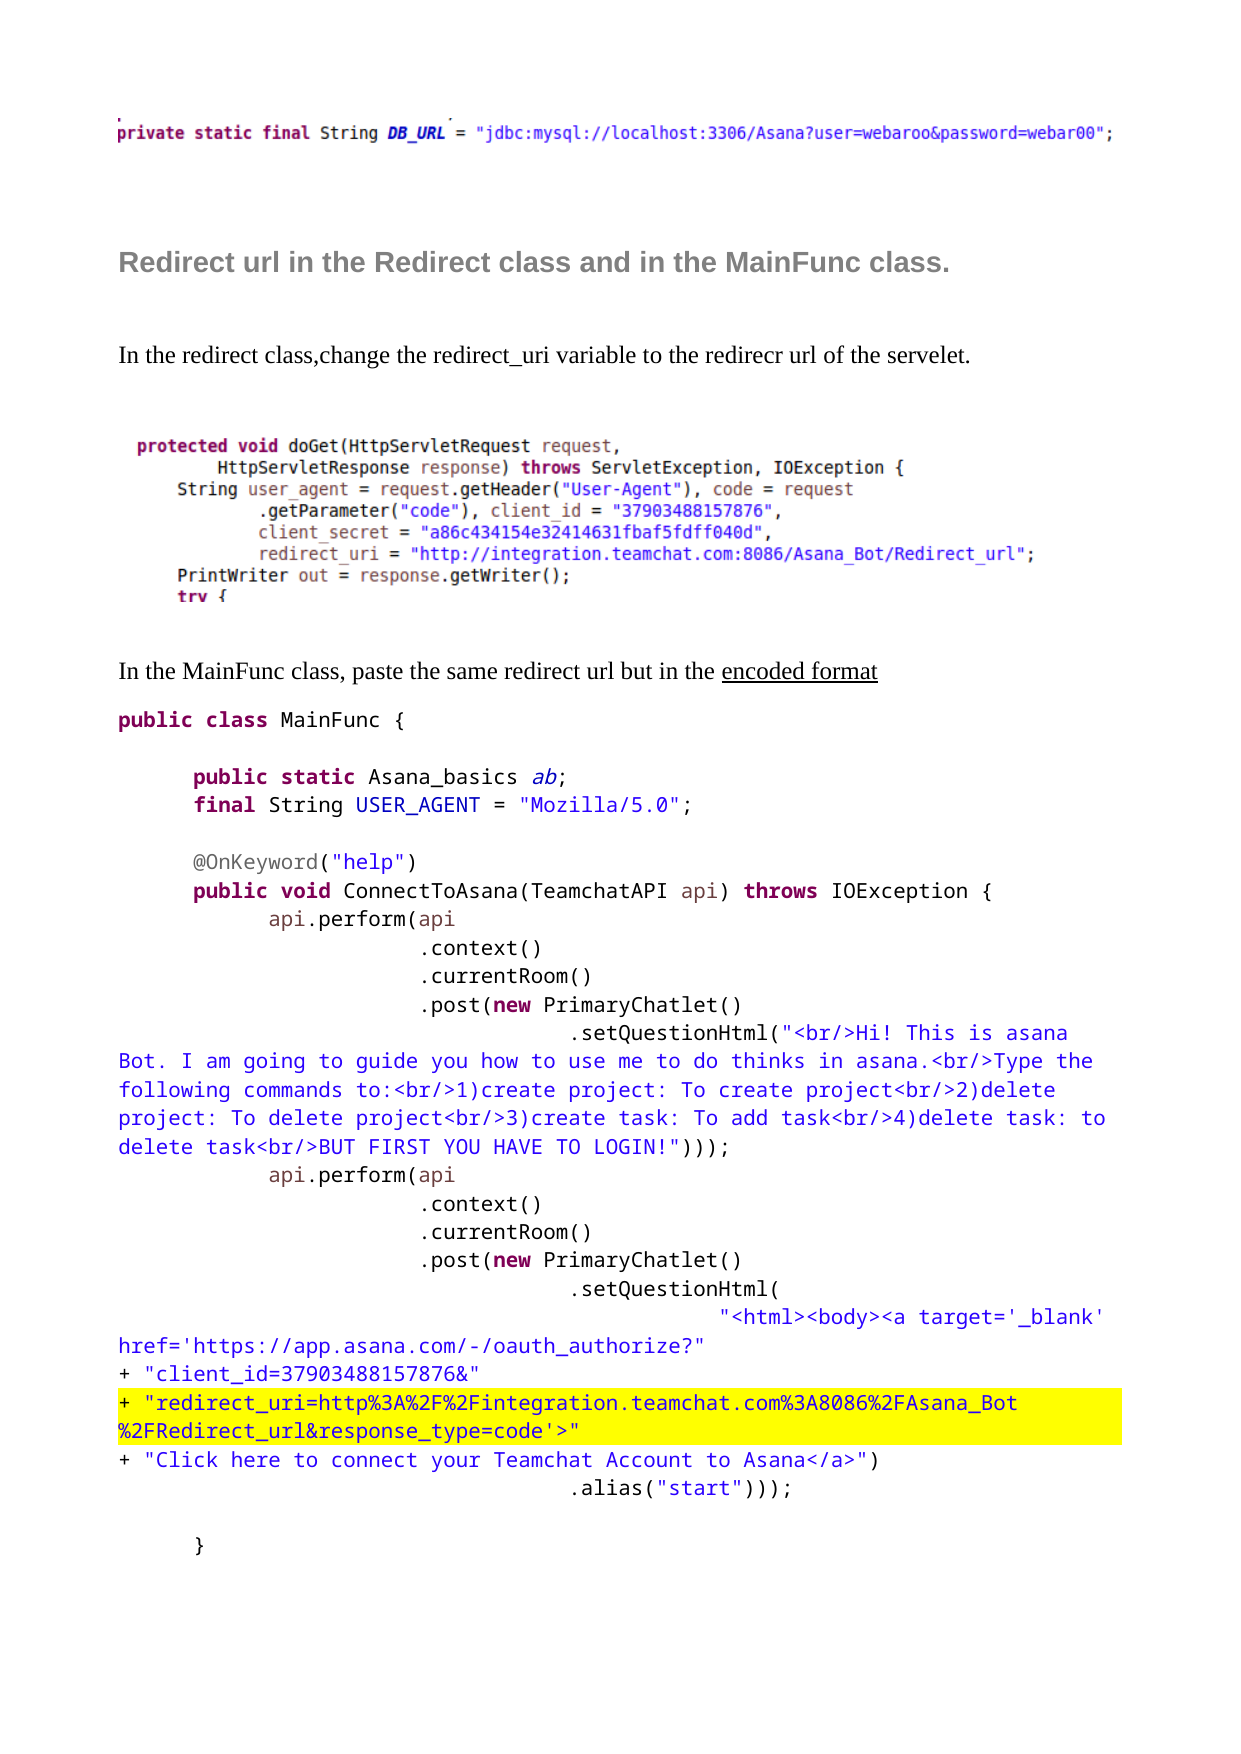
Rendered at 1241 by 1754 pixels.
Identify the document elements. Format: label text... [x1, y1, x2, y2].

text .setQuestionHtml("<br/>Hi! This is asana Bot. I am going to guide you how to use me to do thinks in asana.<br/>Type the following commands to:<br/>1)create project: To create project<br/>2)delete project: To delete project<br/>3)create task: To add task<br/>4)delete task: to delete task<br/>BUT FIRST YOU HAVE TO LOGIN!"))); [118, 1018, 1122, 1160]
text .post(new PrimaryChatlet() [118, 1246, 1122, 1274]
text "<html><body><a target='_blank' href='https://app.asana.com/-/oauth_authorize?" [118, 1302, 1122, 1359]
text In the MainFunc class, paste the same redirect url but in the encoded format [118, 656, 1122, 685]
text + "redirect_uri=http%3A%2F%2Fintegration.teamchat.com%3A8086%2FAsana_Bot%2FRedirect_url&response_type=code'>" [118, 1388, 1122, 1445]
text final String USER_AGENT = "Mozilla/5.0"; [118, 791, 1122, 819]
text api.perform(api [118, 1160, 1122, 1189]
text public class MainFunc { [118, 705, 1122, 734]
text .currentRoom() [118, 961, 1122, 990]
text } [118, 1530, 1122, 1558]
text public void ConnectToAsana(TeamchatAPI api) throws IOException { [118, 876, 1122, 904]
text .alias("start"))); [118, 1473, 1122, 1502]
text @OnKeyword("help") [118, 847, 1122, 876]
text .post(new PrimaryChatlet() [118, 990, 1122, 1018]
text api.perform(api [118, 904, 1122, 933]
picture [118, 118, 1123, 149]
text .setQuestionHtml( [118, 1274, 1122, 1302]
text + "Click here to connect your Teamchat Account to Asana</a>") [118, 1445, 1122, 1473]
text In the redirect class,change the redirect_uri variable to the redirecr url of the servelet. [118, 340, 1122, 368]
text .currentRoom() [118, 1217, 1122, 1246]
text .context() [118, 1189, 1122, 1217]
text .context() [118, 933, 1122, 961]
text public static Asana_basics ab; [118, 762, 1122, 791]
text + "client_id=37903488157876&" [118, 1359, 1122, 1388]
subtitle Redirect url in the Redirect class and in the MainFunc class. [118, 244, 1122, 278]
picture [113, 437, 1118, 602]
